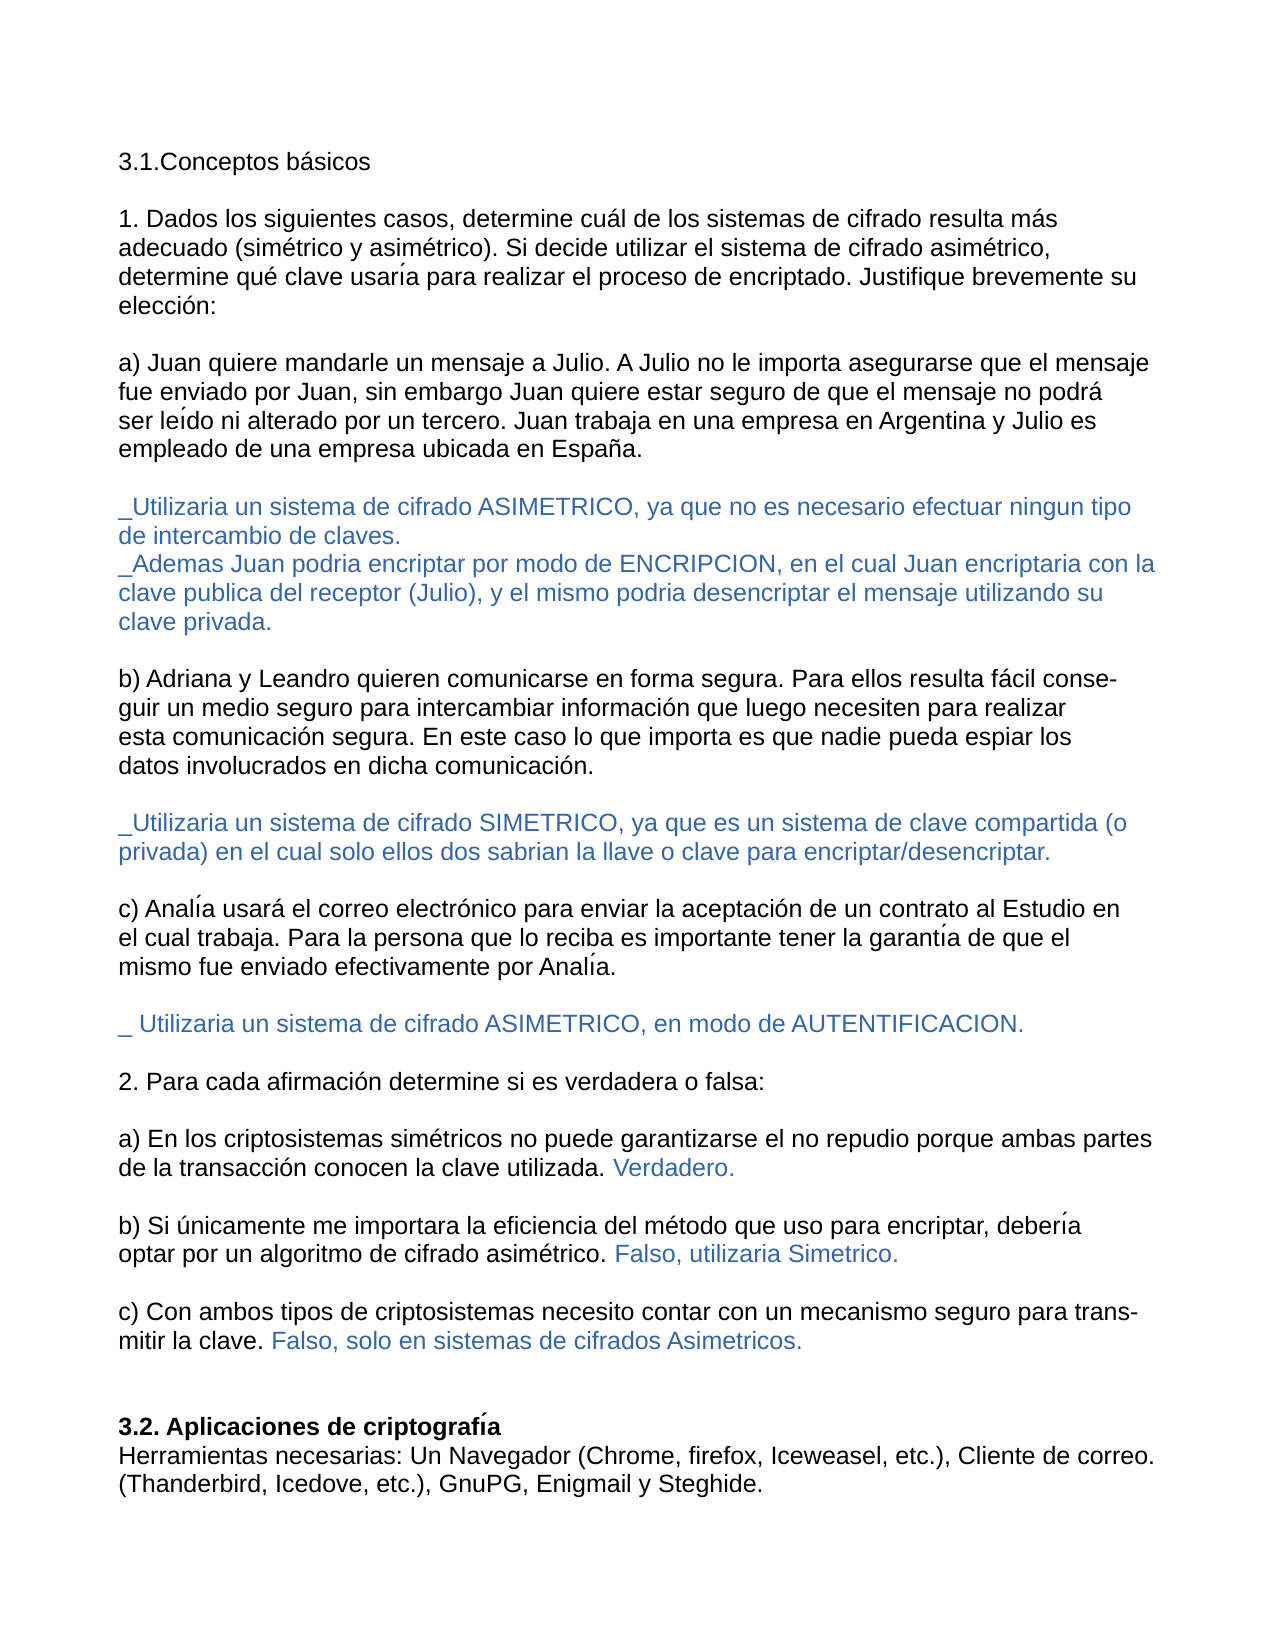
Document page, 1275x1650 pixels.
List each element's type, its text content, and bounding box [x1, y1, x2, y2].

text _Utilizaria un sistema de cifrado SIMETRICO, ya que es un sistema de clave compartida (o privada) en el cual solo ellos dos sabrian la llave o clave para encriptar/desencriptar. [118, 808, 1157, 866]
text b) Adriana y Leandro quieren comunicarse en forma segura. Para ellos resulta fácil conse- [118, 664, 1157, 693]
text 3.2. Aplicaciones de criptografı́a [118, 1412, 1157, 1441]
text de la transacción conocen la clave utilizada. Verdadero. [118, 1153, 1157, 1182]
text (Thanderbird, Icedove, etc.), GnuPG, Enigmail y Steghide. [118, 1469, 1157, 1498]
text ser leı́do ni alterado por un tercero. Juan trabaja en una empresa en Argentina y Julio es [118, 406, 1157, 434]
text 3.1.Conceptos básicos [118, 147, 1157, 176]
text empleado de una empresa ubicada en España. [118, 434, 1157, 463]
text mitir la clave. Falso, solo en sistemas de cifrados Asimetricos. [118, 1326, 1157, 1354]
text esta comunicación segura. En este caso lo que importa es que nadie pueda espiar los [118, 722, 1157, 751]
text datos involucrados en dicha comunicación. [118, 751, 1157, 779]
text a) Juan quiere mandarle un mensaje a Julio. A Julio no le importa asegurarse que el mensaje [118, 348, 1157, 377]
text c) Analı́a usará el correo electrónico para enviar la aceptación de un contrato al Estudio en [118, 894, 1157, 923]
text guir un medio seguro para intercambiar información que luego necesiten para realizar [118, 693, 1157, 722]
text 1. Dados los siguientes casos, determine cuál de los sistemas de cifrado resulta más adecuado (simétrico y asimétrico). Si decide utilizar el sistema de cifrado asimétrico, determine qué clave usarı́a para realizar el proceso de encriptado. Justifique brevemente su elección: [118, 204, 1157, 319]
text el cual trabaja. Para la persona que lo reciba es importante tener la garantı́a de que el [118, 923, 1157, 952]
text _ Utilizaria un sistema de cifrado ASIMETRICO, en modo de AUTENTIFICACION. [118, 1009, 1157, 1038]
text a) En los criptosistemas simétricos no puede garantizarse el no repudio porque ambas partes [118, 1124, 1157, 1153]
text _Utilizaria un sistema de cifrado ASIMETRICO, ya que no es necesario efectuar ningun tipo de intercambio de claves. [118, 492, 1157, 549]
text fue enviado por Juan, sin embargo Juan quiere estar seguro de que el mensaje no podrá [118, 377, 1157, 406]
text c) Con ambos tipos de criptosistemas necesito contar con un mecanismo seguro para trans- [118, 1297, 1157, 1326]
text 2. Para cada afirmación determine si es verdadera o falsa: [118, 1067, 1157, 1096]
text optar por un algoritmo de cifrado asimétrico. Falso, utilizaria Simetrico. [118, 1239, 1157, 1268]
text Herramientas necesarias: Un Navegador (Chrome, firefox, Iceweasel, etc.), Cliente de correo. [118, 1441, 1157, 1469]
text _Ademas Juan podria encriptar por modo de ENCRIPCION, en el cual Juan encriptaria con la clave publica del receptor (Julio), y el mismo podria desencriptar el mensaje utilizando su clave privada. [118, 549, 1157, 636]
text b) Si únicamente me importara la eficiencia del método que uso para encriptar, deberı́a [118, 1211, 1157, 1239]
text mismo fue enviado efectivamente por Analı́a. [118, 952, 1157, 981]
